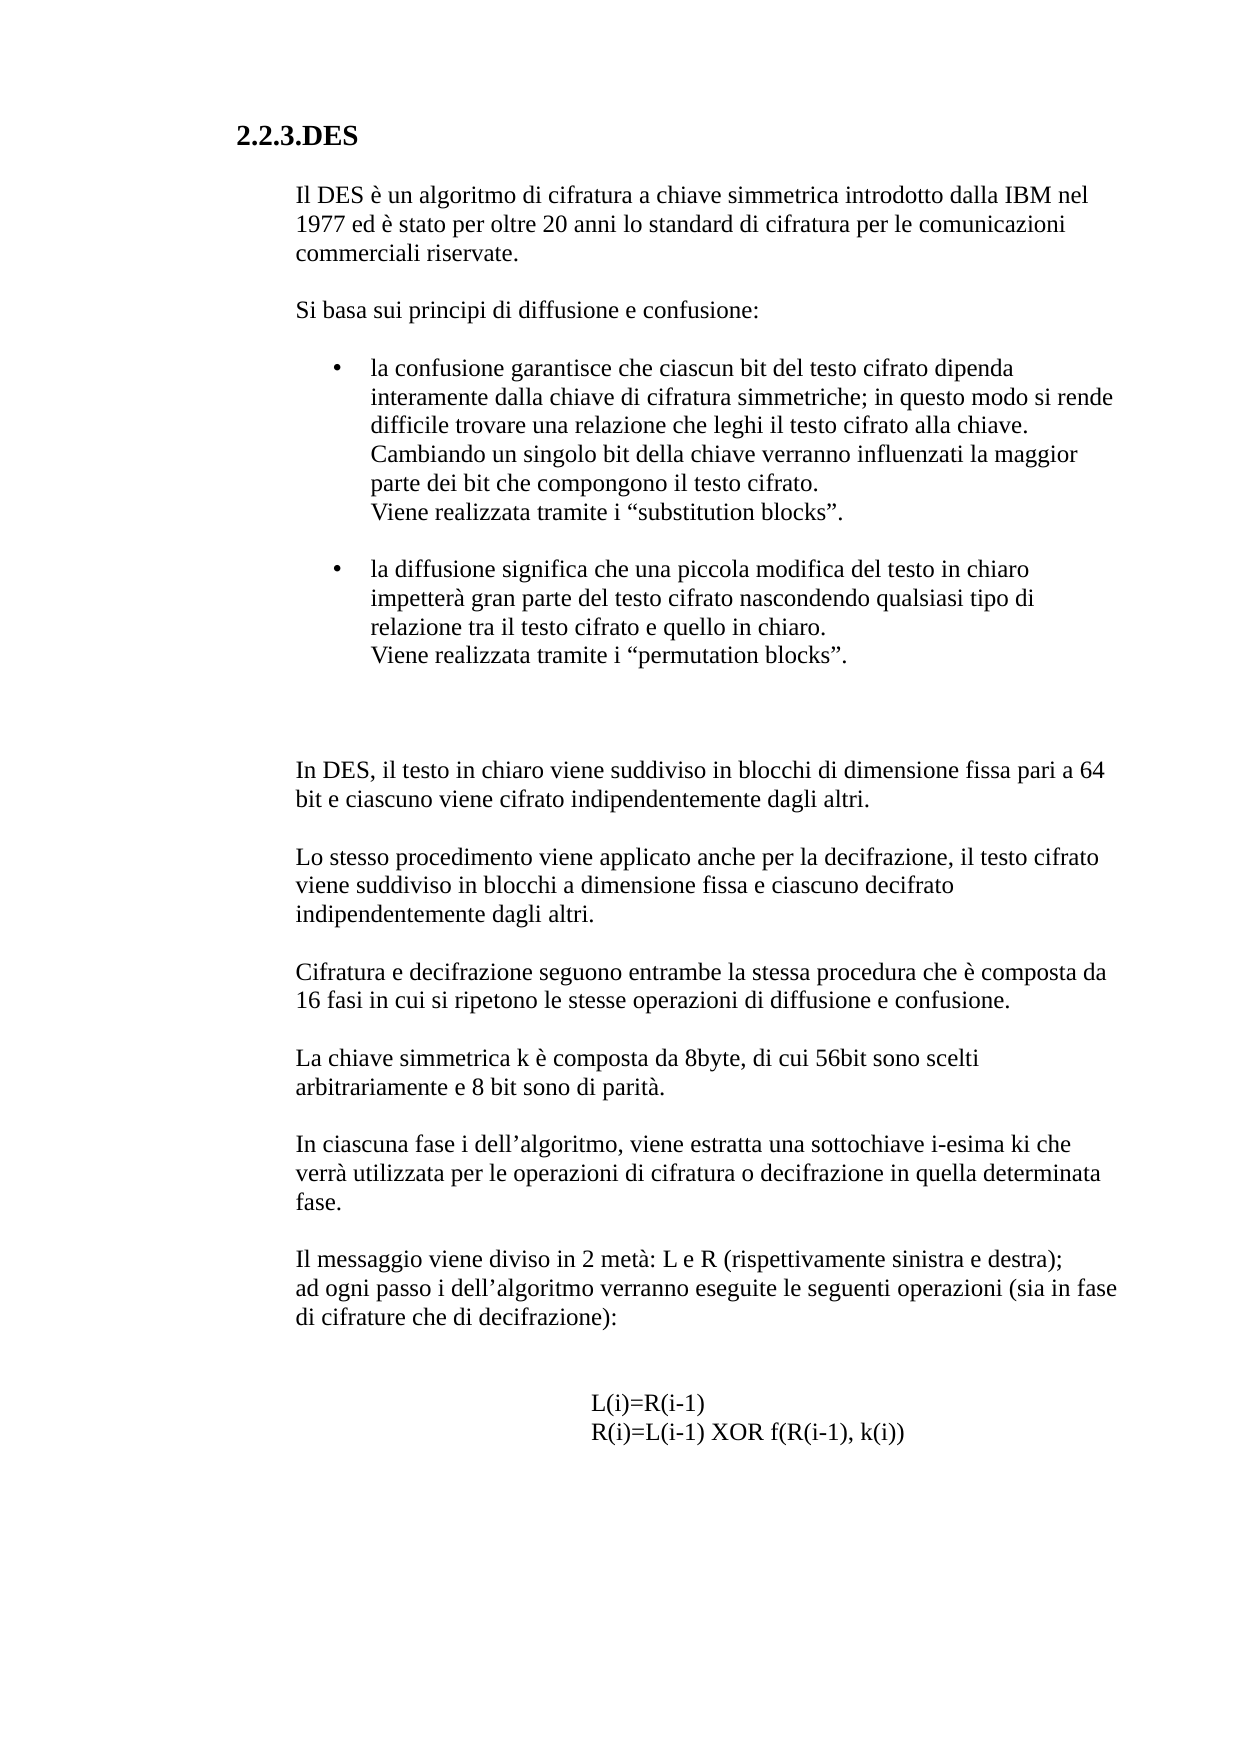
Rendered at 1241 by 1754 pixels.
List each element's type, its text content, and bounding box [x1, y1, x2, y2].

text Il DES è un algoritmo di cifratura a chiave simmetrica introdotto dalla IBM nel 1977 ed è stato per oltre 20 anni lo standard di cifratura per le comunicazioni commerciali riservate. [295, 180, 1122, 267]
text La chiave simmetrica k è composta da 8byte, di cui 56bit sono scelti arbitrariamente e 8 bit sono di parità. [295, 1043, 1122, 1100]
list Viene realizzata tramite i “permutation blocks”. [333, 640, 1122, 669]
list la diffusione significa che una piccola modifica del testo in chiaro impetterà gran parte del testo cifrato nascondendo qualsiasi tipo di relazione tra il testo cifrato e quello in chiaro. [333, 554, 1122, 640]
text 16 fasi in cui si ripetono le stesse operazioni di diffusione e confusione. [295, 985, 1122, 1014]
list Viene realizzata tramite i “substitution blocks”. [333, 497, 1122, 525]
text R(i)=L(i-1) XOR f(R(i-1), k(i)) [295, 1417, 1122, 1445]
text L(i)=R(i-1) [295, 1388, 1122, 1417]
text ad ogni passo i dell’algoritmo verranno eseguite le seguenti operazioni (sia in fase di cifrature che di decifrazione): [295, 1273, 1122, 1330]
text Lo stesso procedimento viene applicato anche per la decifrazione, il testo cifrato viene suddiviso in blocchi a dimensione fissa e ciascuno decifrato indipendentemente dagli altri. [295, 842, 1122, 928]
text Si basa sui principi di diffusione e confusione: [295, 295, 1122, 324]
text Cifratura e decifrazione seguono entrambe la stessa procedura che è composta da [295, 957, 1122, 985]
text In ciascuna fase i dell’algoritmo, viene estratta una sottochiave i-esima ki che verrà utilizzata per le operazioni di cifratura o decifrazione in quella determinata fase. [295, 1129, 1122, 1215]
text Il messaggio viene diviso in 2 metà: L e R (rispettivamente sinistra e destra); [295, 1244, 1122, 1273]
list la confusione garantisce che ciascun bit del testo cifrato dipenda interamente dalla chiave di cifratura simmetriche; in questo modo si rende difficile trovare una relazione che leghi il testo cifrato alla chiave. [333, 353, 1122, 439]
list Cambiando un singolo bit della chiave verranno influenzati la maggior parte dei bit che compongono il testo cifrato. [333, 439, 1122, 497]
text 2.2.3.DES [236, 118, 1122, 152]
text In DES, il testo in chiaro viene suddiviso in blocchi di dimensione fissa pari a 64 bit e ciascuno viene cifrato indipendentemente dagli altri. [295, 755, 1122, 813]
